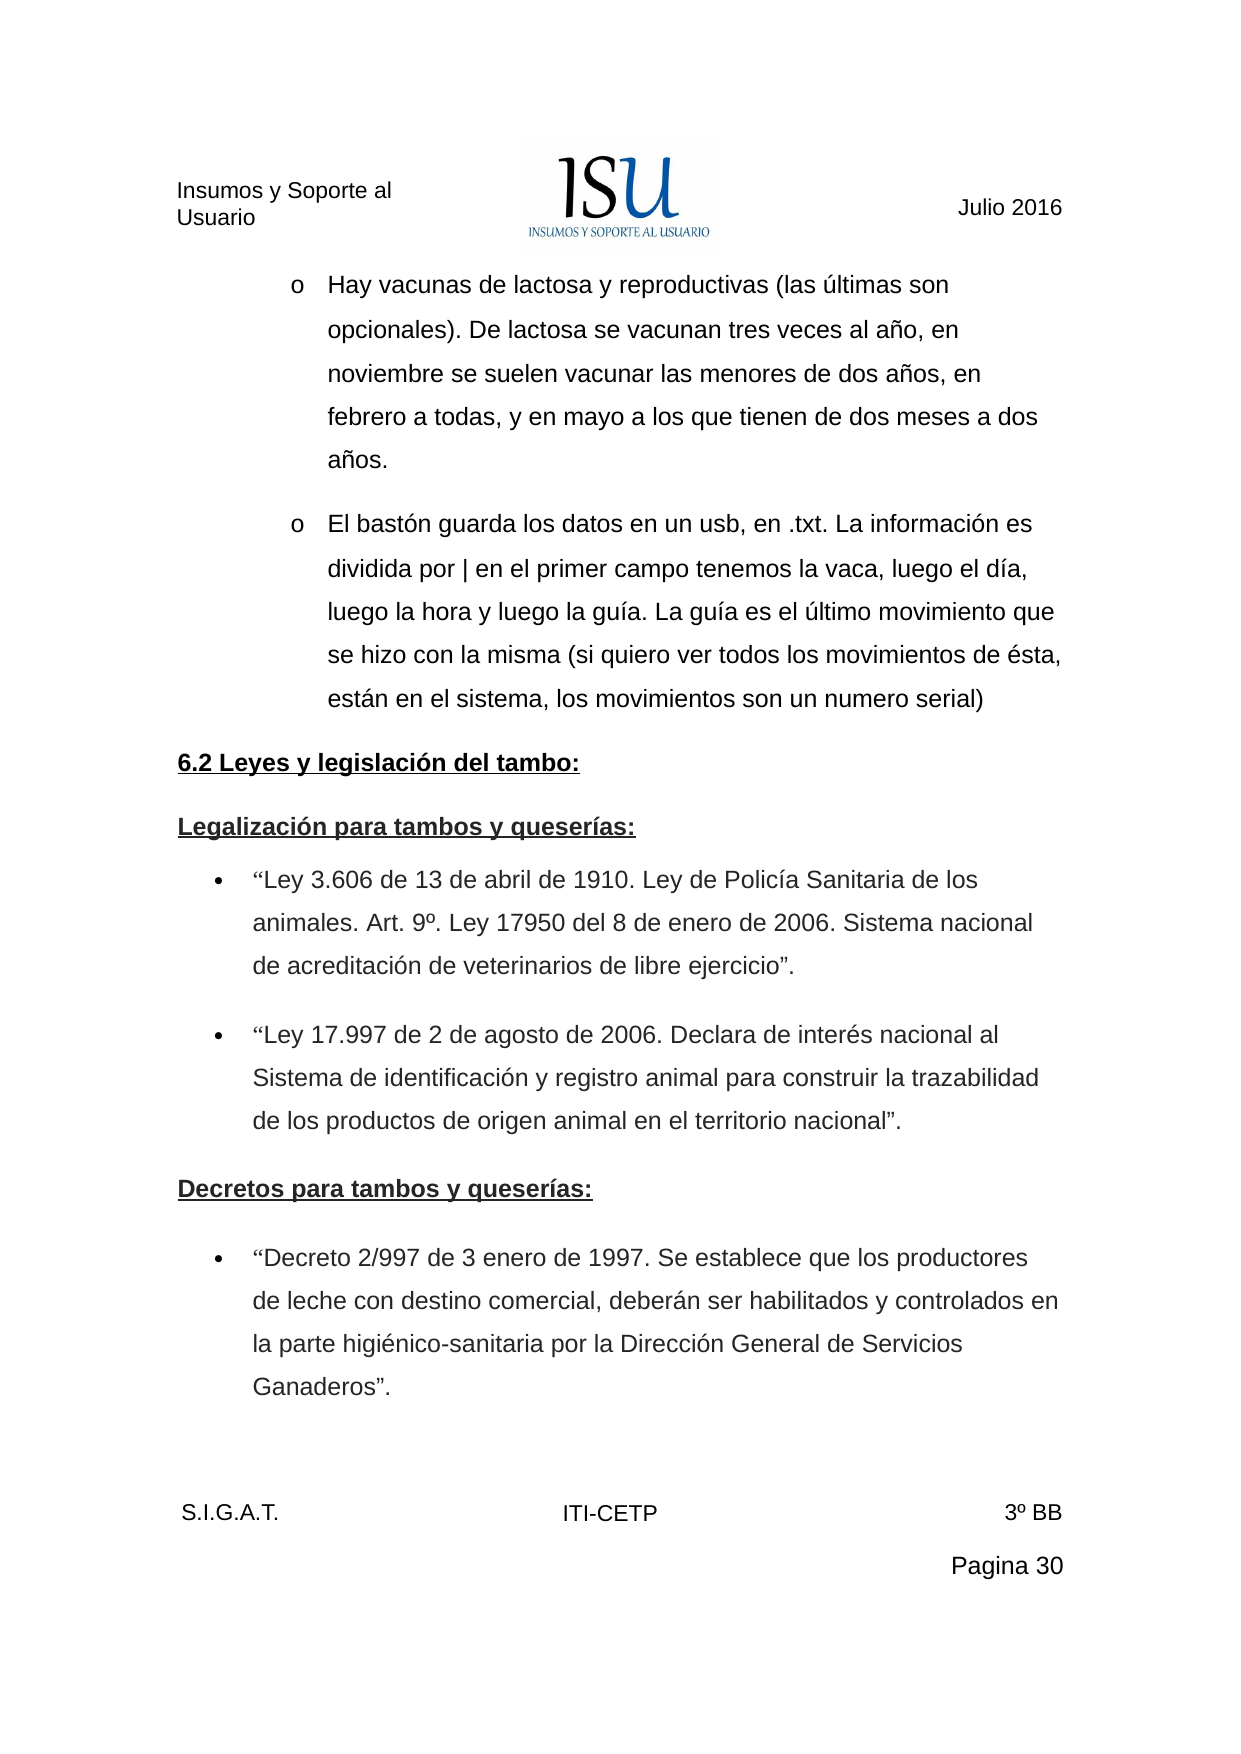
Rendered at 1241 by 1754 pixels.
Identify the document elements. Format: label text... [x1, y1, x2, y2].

text Decretos para tambos y queserías: [177, 1174, 1063, 1203]
list “Decreto 2/997 de 3 enero de 1997. Se establece que los productores de leche con destino comercial, deberán ser habilitados y controlados en la parte higiénico-sanitaria por la Dirección General de Servicios Ganaderos”. [215, 1243, 1063, 1401]
list “Ley 3.606 de 13 de abril de 1910. Ley de Policía Sanitaria de los animales. Art. 9º. Ley 17950 del 8 de enero de 2006. Sistema nacional de acreditación de veterinarios de libre ejercicio”. [215, 865, 1063, 980]
list Hay vacunas de lactosa y reproductivas (las últimas son opcionales). De lactosa se vacunan tres veces al año, en noviembre se suelen vacunar las menores de dos años, en febrero a todas, y en mayo a los que tienen de dos meses a dos años. [290, 270, 1063, 474]
text 6.2 Leyes y legislación del tambo: [177, 747, 1063, 776]
text Legalización para tambos y queserías: [177, 811, 1063, 840]
list El bastón guarda los datos en un usb, en .txt. La información es dividida por | en el primer campo tenemos la vaca, luego el día, luego la hora y luego la guía. La guía es el último movimiento que se hizo con la misma (si quiero ver todos los movimientos de ésta, están en el sistema, los movimientos son un numero serial) [290, 509, 1063, 712]
list “Ley 17.997 de 2 de agosto de 2006. Declara de interés nacional al Sistema de identificación y registro animal para construir la trazabilidad de los productos de origen animal en el territorio nacional”. [215, 1020, 1063, 1135]
